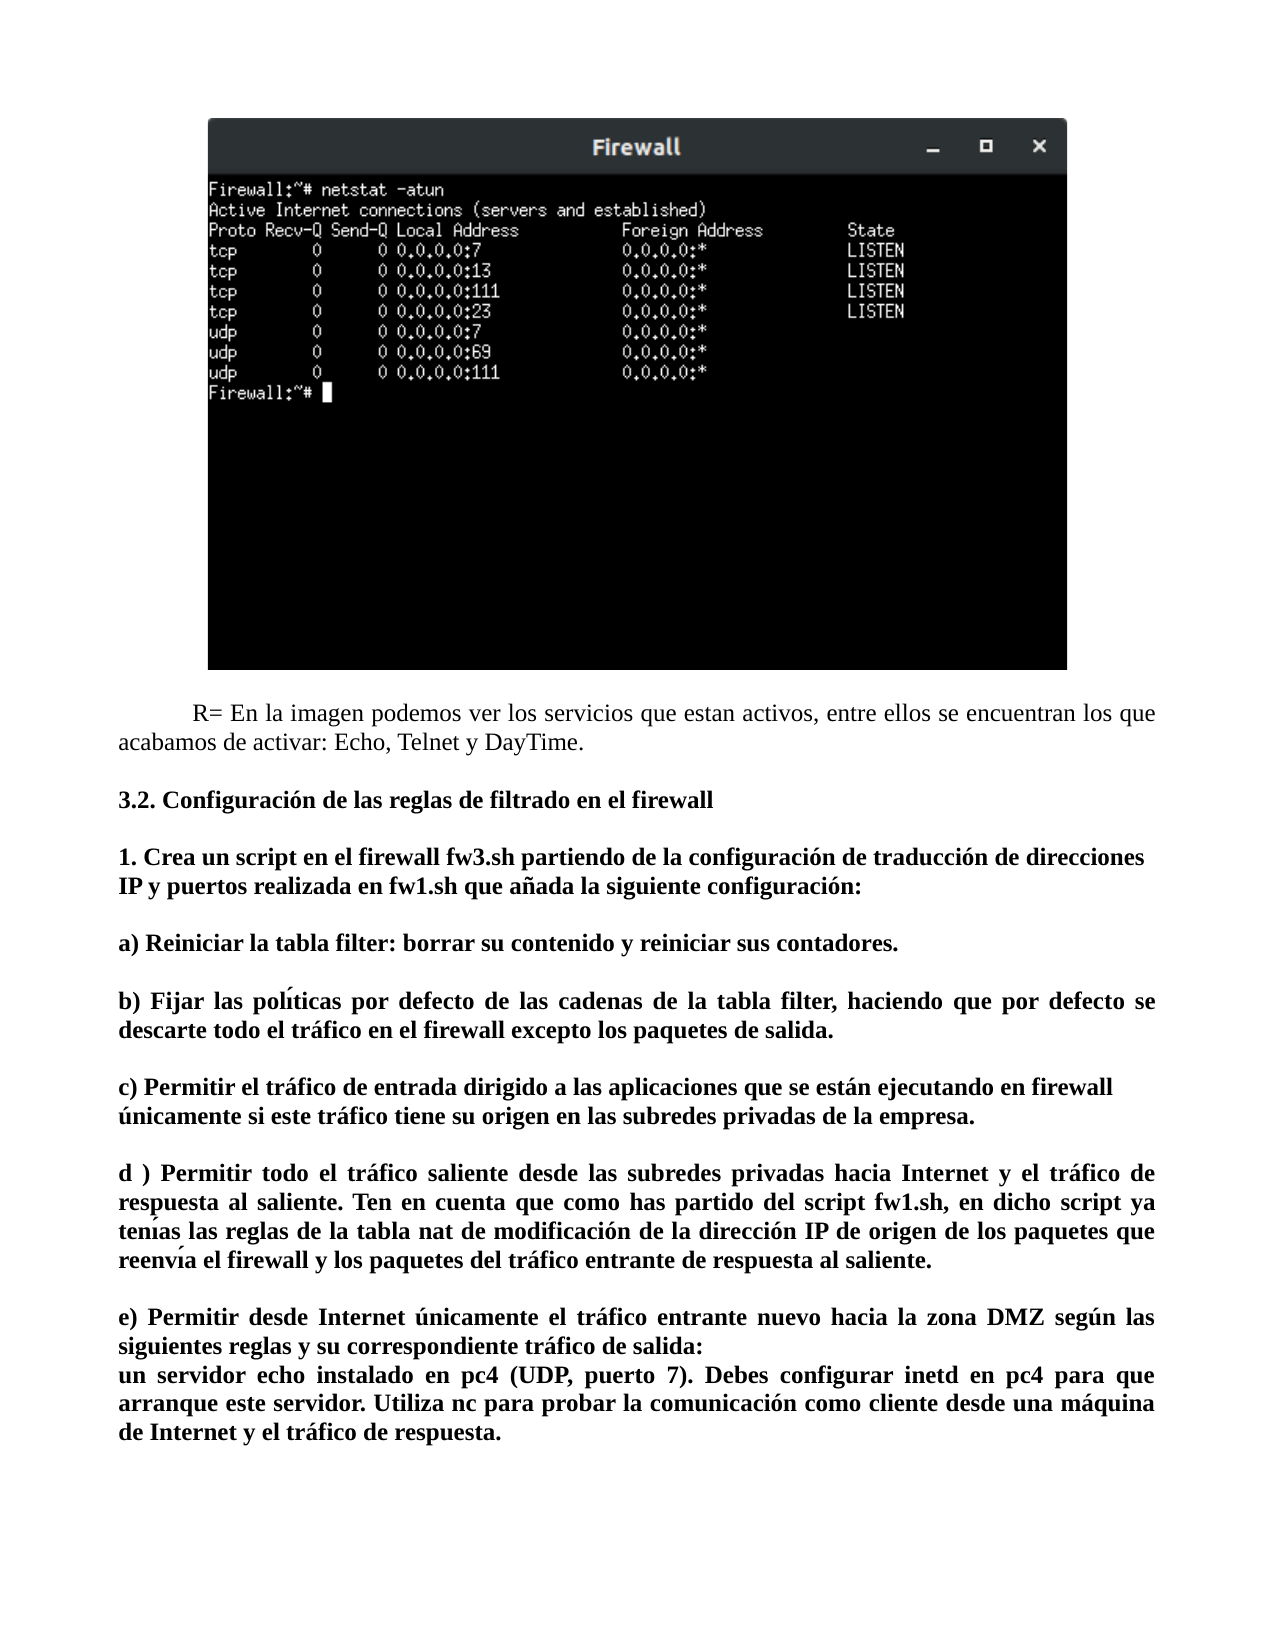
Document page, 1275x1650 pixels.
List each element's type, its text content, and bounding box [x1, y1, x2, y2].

text R= En la imagen podemos ver los servicios que estan activos, entre ellos se encuentran los que acabamos de activar: Echo, Telnet y DayTime. [118, 698, 1157, 756]
text IP y puertos realizada en fw1.sh que añada la siguiente configuración: [118, 871, 1157, 900]
text un servidor echo instalado en pc4 (UDP, puerto 7). Debes configurar inetd en pc4 para que arranque este servidor. Utiliza nc para probar la comunicación como cliente desde una máquina de Internet y el tráfico de respuesta. [118, 1360, 1157, 1446]
picture [207, 118, 1068, 670]
text b) Fijar las polı́ticas por defecto de las cadenas de la tabla filter, haciendo que por defecto se descarte todo el tráfico en el firewall excepto los paquetes de salida. [118, 986, 1157, 1043]
text únicamente si este tráfico tiene su origen en las subredes privadas de la empresa. [118, 1101, 1157, 1130]
text c) Permitir el tráfico de entrada dirigido a las aplicaciones que se están ejecutando en firewall [118, 1072, 1157, 1101]
text e) Permitir desde Internet únicamente el tráfico entrante nuevo hacia la zona DMZ según las siguientes reglas y su correspondiente tráfico de salida: [118, 1302, 1157, 1360]
text 3.2. Configuración de las reglas de filtrado en el firewall [118, 785, 1157, 813]
text a) Reiniciar la tabla filter: borrar su contenido y reiniciar sus contadores. [118, 928, 1157, 957]
text d ) Permitir todo el tráfico saliente desde las subredes privadas hacia Internet y el tráfico de respuesta al saliente. Ten en cuenta que como has partido del script fw1.sh, en dicho script ya tenı́as las reglas de la tabla nat de modificación de la dirección IP de origen de los paquetes que reenvı́a el firewall y los paquetes del tráfico entrante de respuesta al saliente. [118, 1158, 1157, 1273]
text 1. Crea un script en el firewall fw3.sh partiendo de la configuración de traducción de direcciones [118, 842, 1157, 871]
